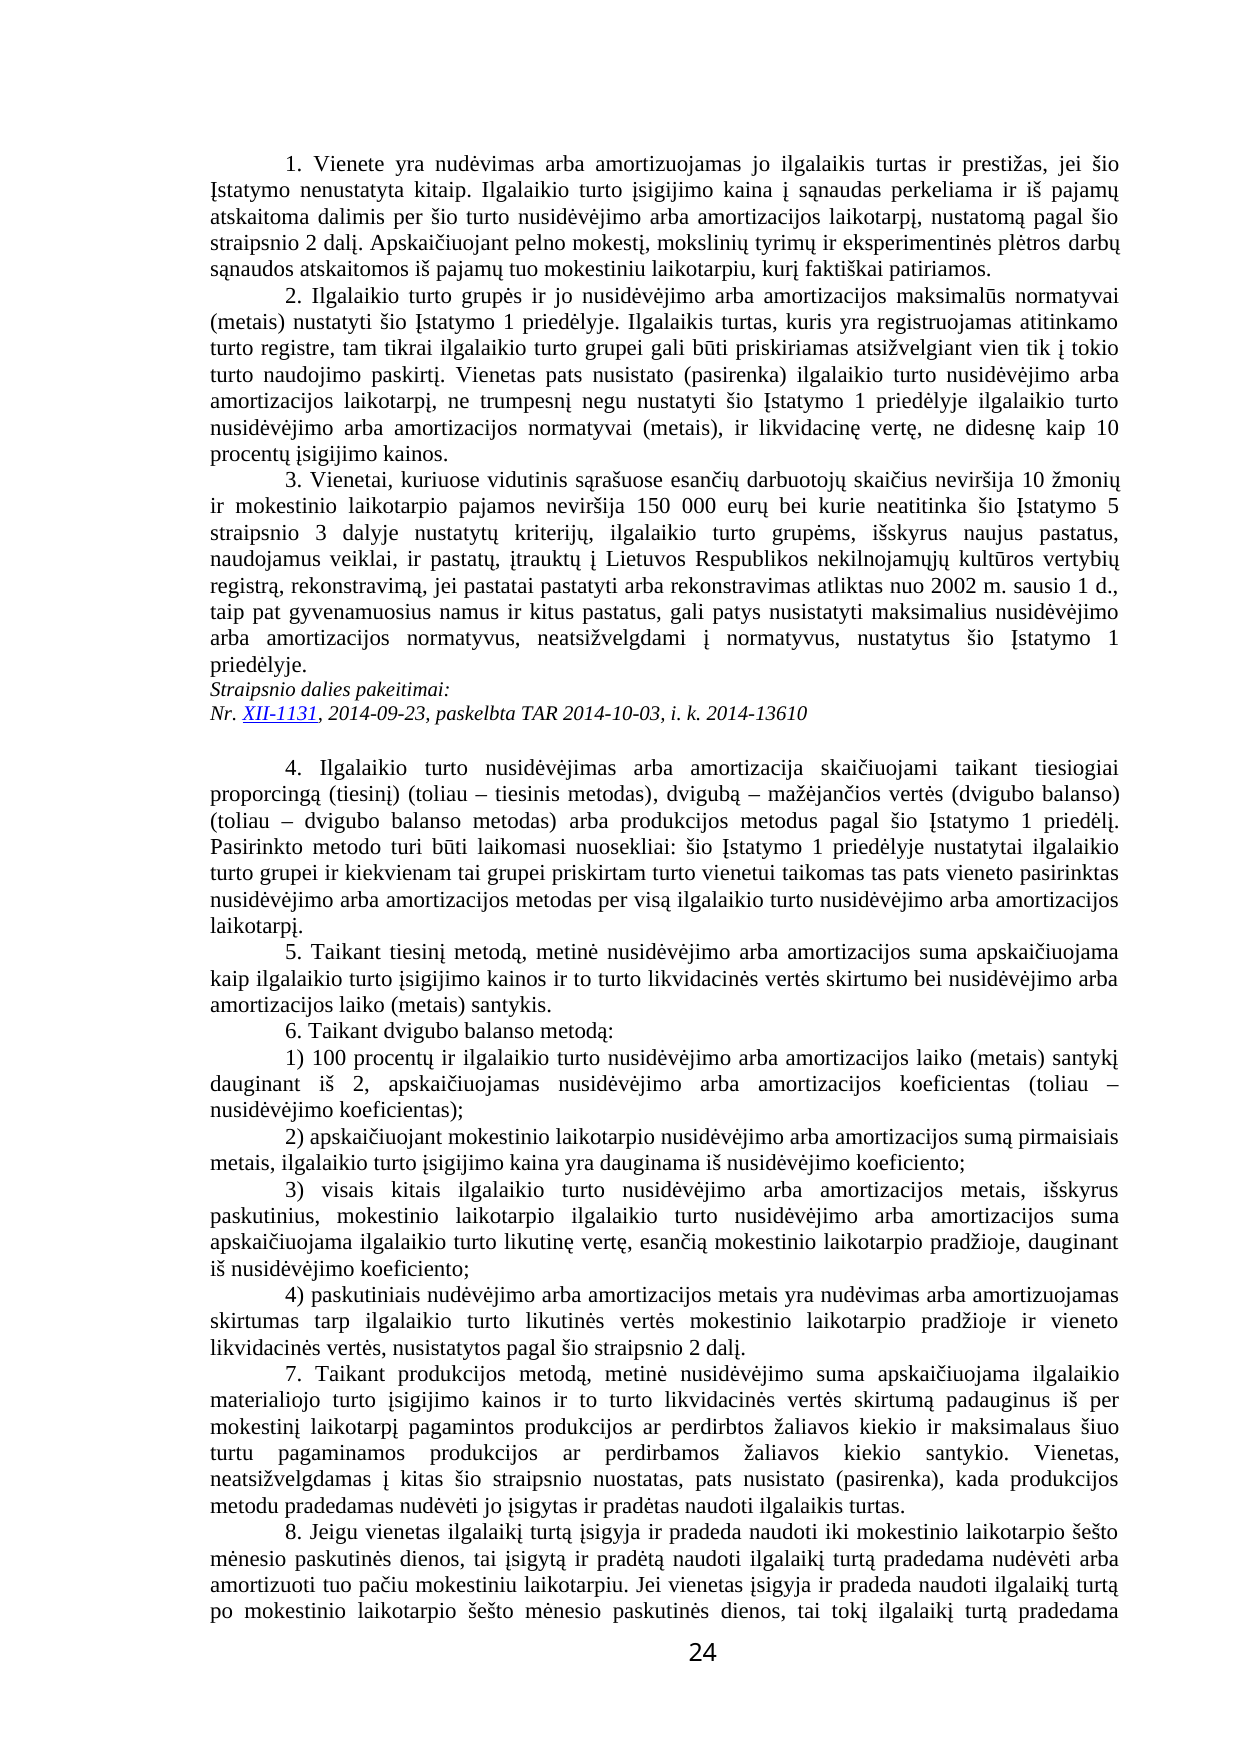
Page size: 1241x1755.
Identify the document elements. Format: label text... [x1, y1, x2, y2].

text 3. Vienetai, kuriuose vidutinis sąrašuose esančių darbuotojų skaičius neviršija 10 žmonių ir mokestinio laikotarpio pajamos neviršija 150 000 eurų bei kurie neatitinka šio Įstatymo 5 straipsnio 3 dalyje nustatytų kriterijų, ilgalaikio turto grupėms, išskyrus naujus pastatus, naudojamus veiklai, ir pastatų, įtrauktų į Lietuvos Respublikos nekilnojamųjų kultūros vertybių registrą, rekonstravimą, jei pastatai pastatyti arba rekonstravimas atliktas nuo 2002 m. sausio 1 d., taip pat gyvenamuosius namus ir kitus pastatus, gali patys nusistatyti maksimalius nusidėvėjimo arba amortizacijos normatyvus, neatsižvelgdami į normatyvus, nustatytus šio Įstatymo 1 priedėlyje. [210, 466, 1120, 677]
text 3) visais kitais ilgalaikio turto nusidėvėjimo arba amortizacijos metais, išskyrus paskutinius, mokestinio laikotarpio ilgalaikio turto nusidėvėjimo arba amortizacijos suma apskaičiuojama ilgalaikio turto likutinę vertę, esančią mokestinio laikotarpio pradžioje, dauginant iš nusidėvėjimo koeficiento; [210, 1176, 1120, 1281]
text 1) 100 procentų ir ilgalaikio turto nusidėvėjimo arba amortizacijos laiko (metais) santykį dauginant iš 2, apskaičiuojamas nusidėvėjimo arba amortizacijos koeficientas (toliau – nusidėvėjimo koeficientas); [210, 1044, 1120, 1123]
text 4. Ilgalaikio turto nusidėvėjimas arba amortizacija skaičiuojami taikant tiesiogiai proporcingą (tiesinį) (toliau – tiesinis metodas), dvigubą – mažėjančios vertės (dvigubo balanso) (toliau – dvigubo balanso metodas) arba produkcijos metodus pagal šio Įstatymo 1 priedėlį. Pasirinkto metodo turi būti laikomasi nuosekliai: šio Įstatymo 1 priedėlyje nustatytai ilgalaikio turto grupei ir kiekvienam tai grupei priskirtam turto vienetui taikomas tas pats vieneto pasirinktas nusidėvėjimo arba amortizacijos metodas per visą ilgalaikio turto nusidėvėjimo arba amortizacijos laikotarpį. [210, 754, 1120, 938]
text Nr. XII-1131, 2014-09-23, paskelbta TAR 2014-10-03, i. k. 2014-13610 [210, 701, 1120, 725]
text 2. Ilgalaikio turto grupės ir jo nusidėvėjimo arba amortizacijos maksimalūs normatyvai (metais) nustatyti šio Įstatymo 1 priedėlyje. Ilgalaikis turtas, kuris yra registruojamas atitinkamo turto registre, tam tikrai ilgalaikio turto grupei gali būti priskiriamas atsižvelgiant vien tik į tokio turto naudojimo paskirtį. Vienetas pats nusistato (pasirenka) ilgalaikio turto nusidėvėjimo arba amortizacijos laikotarpį, ne trumpesnį negu nustatyti šio Įstatymo 1 priedėlyje ilgalaikio turto nusidėvėjimo arba amortizacijos normatyvai (metais), ir likvidacinę vertę, ne didesnę kaip 10 procentų įsigijimo kainos. [210, 282, 1120, 466]
text 2) apskaičiuojant mokestinio laikotarpio nusidėvėjimo arba amortizacijos sumą pirmaisiais metais, ilgalaikio turto įsigijimo kaina yra dauginama iš nusidėvėjimo koeficiento; [210, 1123, 1120, 1176]
text Straipsnio dalies pakeitimai: [210, 677, 1120, 701]
text 8. Jeigu vienetas ilgalaikį turtą įsigyja ir pradeda naudoti iki mokestinio laikotarpio šešto mėnesio paskutinės dienos, tai įsigytą ir pradėtą naudoti ilgalaikį turtą pradedama nudėvėti arba amortizuoti tuo pačiu mokestiniu laikotarpiu. Jei vienetas įsigyja ir pradeda naudoti ilgalaikį turtą po mokestinio laikotarpio šešto mėnesio paskutinės dienos, tai tokį ilgalaikį turtą pradedama [210, 1518, 1120, 1624]
text 7. Taikant produkcijos metodą, metinė nusidėvėjimo suma apskaičiuojama ilgalaikio materialiojo turto įsigijimo kainos ir to turto likvidacinės vertės skirtumą padauginus iš per mokestinį laikotarpį pagamintos produkcijos ar perdirbtos žaliavos kiekio ir maksimalaus šiuo turtu pagaminamos produkcijos ar perdirbamos žaliavos kiekio santykio. Vienetas, neatsižvelgdamas į kitas šio straipsnio nuostatas, pats nusistato (pasirenka), kada produkcijos metodu pradedamas nudėvėti jo įsigytas ir pradėtas naudoti ilgalaikis turtas. [210, 1360, 1120, 1518]
text 5. Taikant tiesinį metodą, metinė nusidėvėjimo arba amortizacijos suma apskaičiuojama kaip ilgalaikio turto įsigijimo kainos ir to turto likvidacinės vertės skirtumo bei nusidėvėjimo arba amortizacijos laiko (metais) santykis. [210, 938, 1120, 1017]
text 6. Taikant dvigubo balanso metodą: [210, 1017, 1120, 1044]
text 1. Vienete yra nudėvimas arba amortizuojamas jo ilgalaikis turtas ir prestižas, jei šio Įstatymo nenustatyta kitaip. Ilgalaikio turto įsigijimo kaina į sąnaudas perkeliama ir iš pajamų atskaitoma dalimis per šio turto nusidėvėjimo arba amortizacijos laikotarpį, nustatomą pagal šio straipsnio 2 dalį. Apskaičiuojant pelno mokestį, mokslinių tyrimų ir eksperimentinės plėtros darbų sąnaudos atskaitomos iš pajamų tuo mokestiniu laikotarpiu, kurį faktiškai patiriamos. [210, 150, 1120, 282]
text 4) paskutiniais nudėvėjimo arba amortizacijos metais yra nudėvimas arba amortizuojamas skirtumas tarp ilgalaikio turto likutinės vertės mokestinio laikotarpio pradžioje ir vieneto likvidacinės vertės, nusistatytos pagal šio straipsnio 2 dalį. [210, 1281, 1120, 1360]
